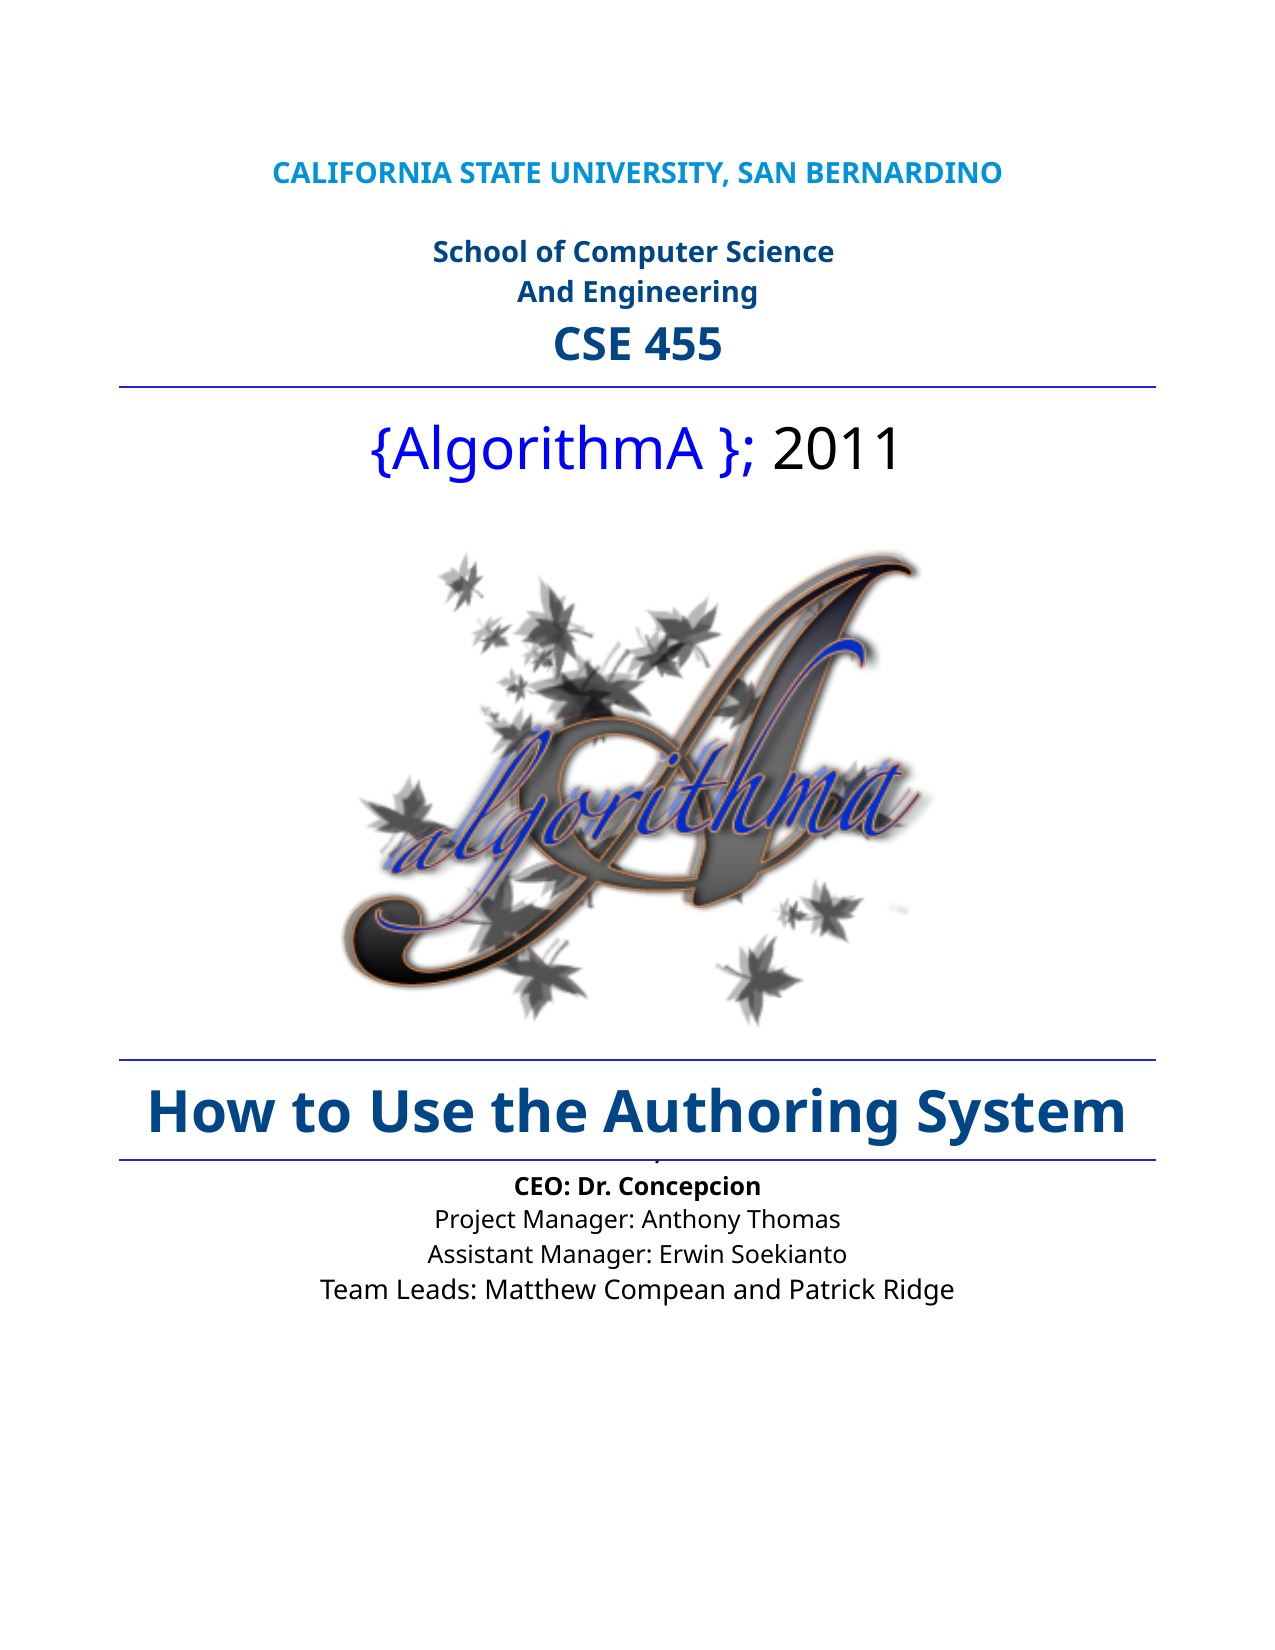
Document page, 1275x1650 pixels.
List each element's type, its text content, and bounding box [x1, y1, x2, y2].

text CSE 455, Inc. [118, 1134, 1157, 1168]
text Project Manager: Anthony Thomas [118, 1202, 1157, 1236]
text School of Computer Science [118, 232, 1157, 271]
text Assistant Manager: Erwin Soekianto [118, 1236, 1157, 1270]
text How to Use the Authoring System [128, 1070, 1147, 1150]
text CALIFORNIA STATE UNIVERSITY, SAN BERNARDINO [118, 152, 1157, 192]
text {AlgorithmA }; 2011 [118, 407, 1157, 487]
picture [332, 494, 940, 1056]
text Team Leads: Matthew Compean and Patrick Ridge [118, 1270, 1157, 1307]
text CSE 455 [118, 311, 1157, 373]
text And Engineering [118, 271, 1157, 311]
text CEO: Dr. Concepcion [118, 1168, 1157, 1202]
